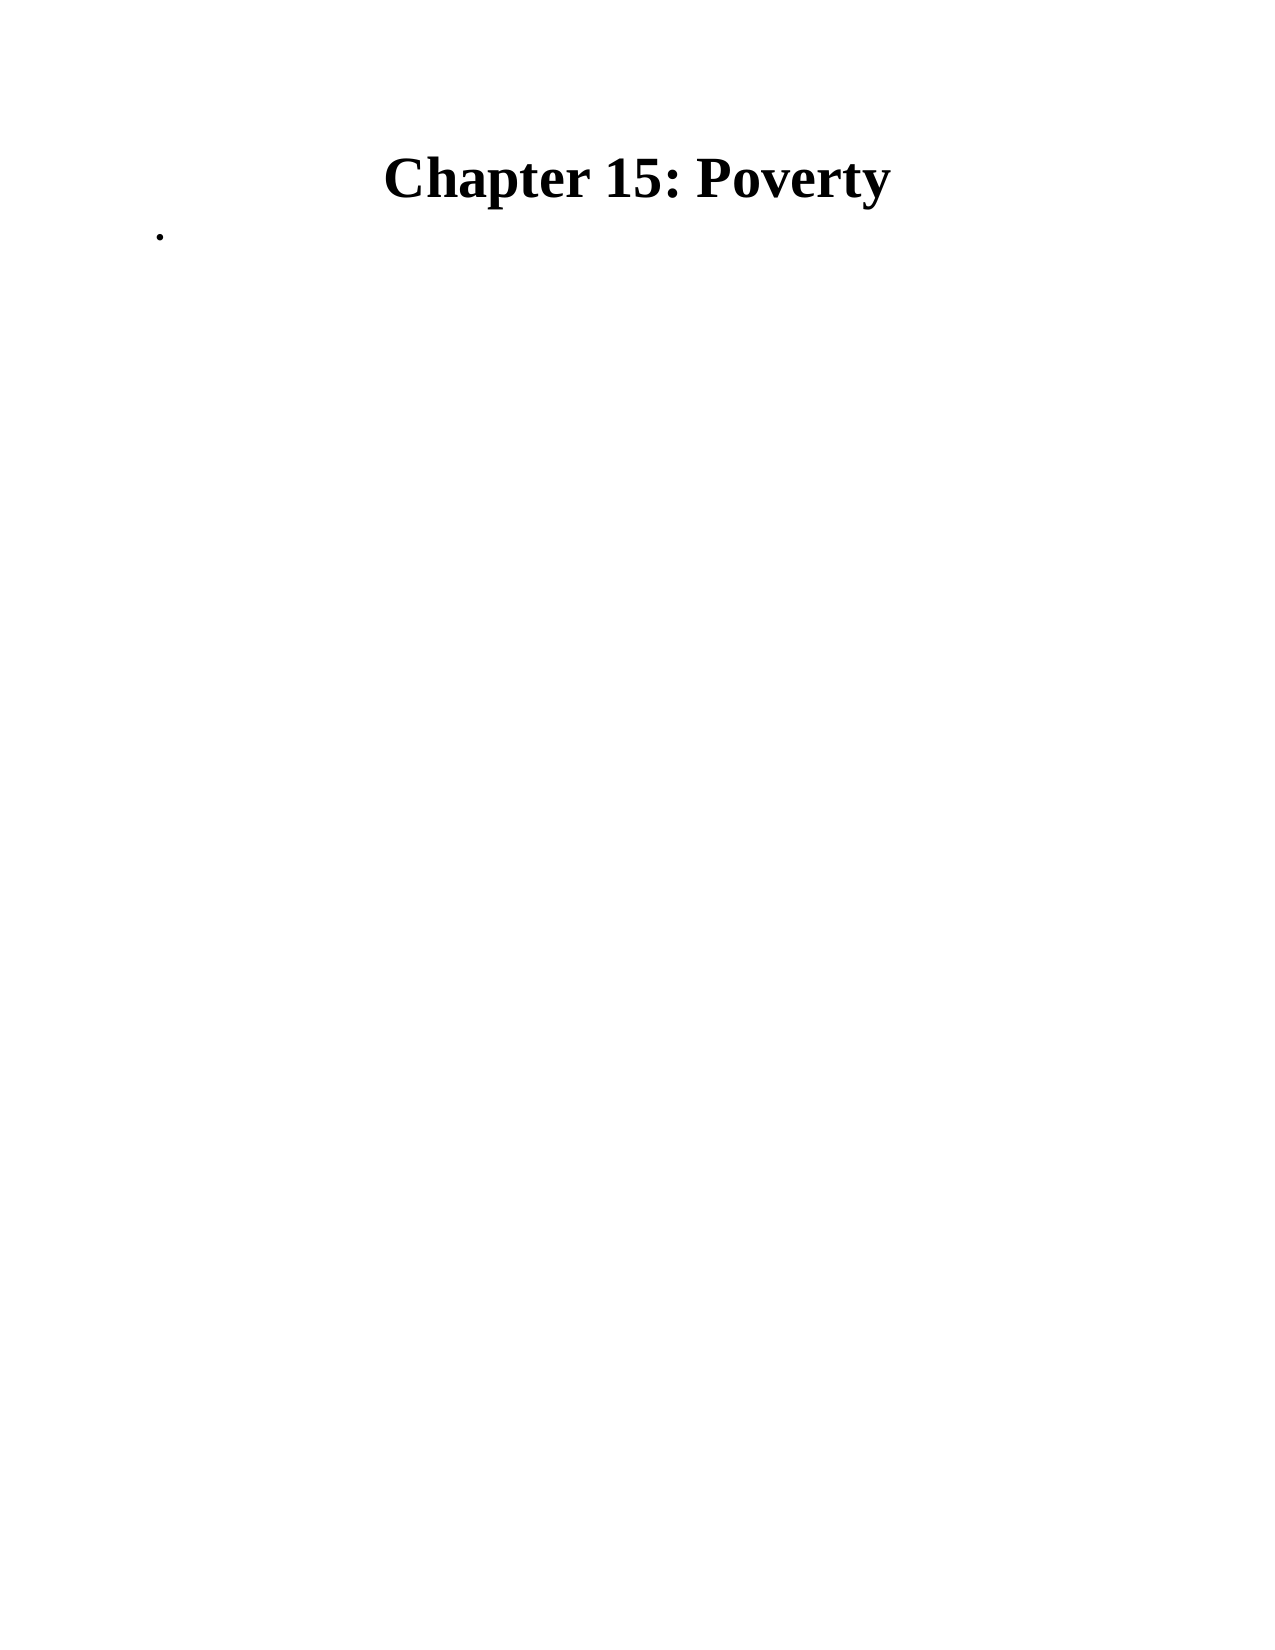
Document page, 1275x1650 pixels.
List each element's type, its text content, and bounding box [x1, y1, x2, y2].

title Chapter 15: Poverty [118, 143, 1157, 210]
